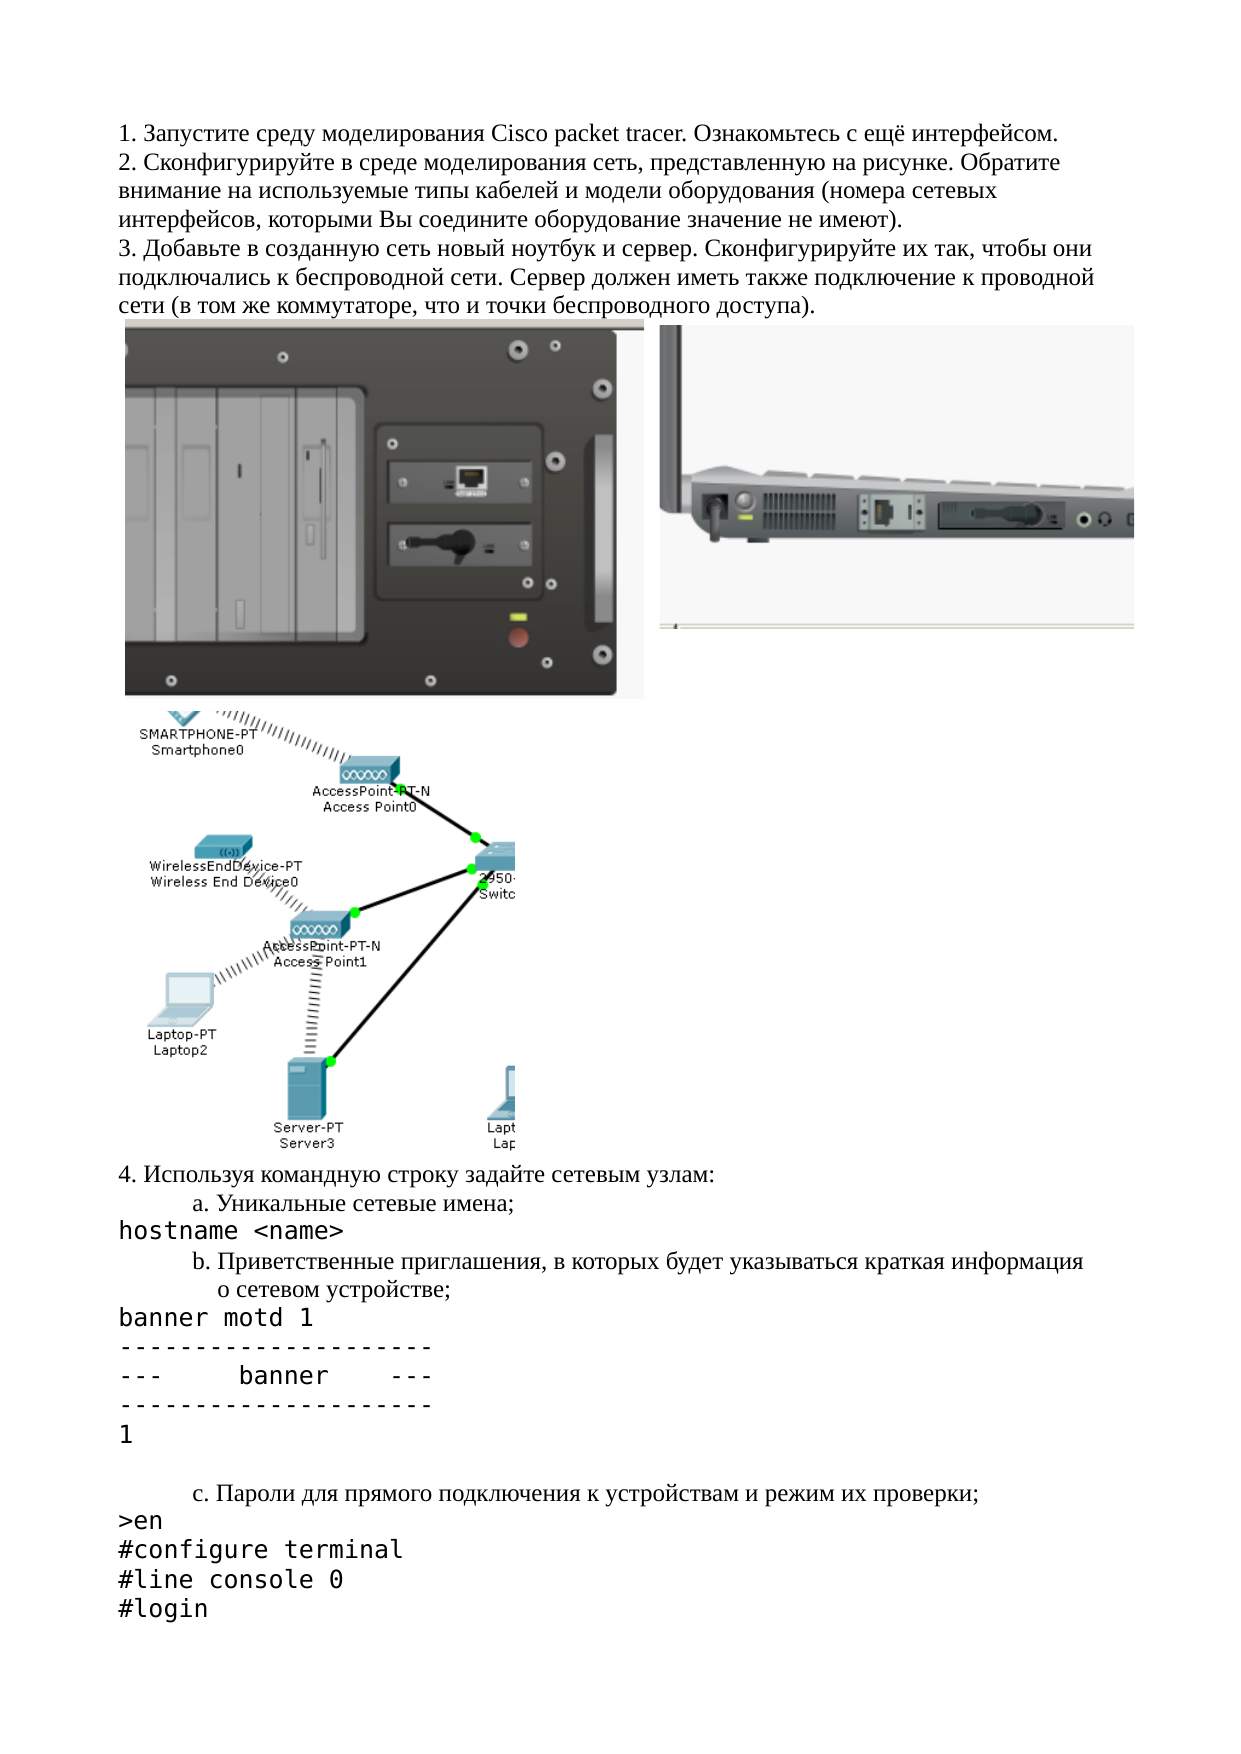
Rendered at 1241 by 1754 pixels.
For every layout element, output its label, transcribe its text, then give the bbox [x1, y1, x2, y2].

text --------------------- [118, 1332, 1122, 1362]
text 1 [118, 1420, 1122, 1449]
text >en [118, 1507, 1122, 1536]
text b. Приветственные приглашения, в которых будет указываться краткая информация [118, 1246, 1122, 1274]
text подключались к беспроводной сети. Сервер должен иметь также подключение к проводной сети (в том же коммутаторе, что и точки беспроводного доступа). [118, 262, 1122, 319]
text о сетевом устройстве; [118, 1274, 1122, 1303]
picture [125, 319, 645, 699]
picture [127, 711, 515, 1159]
text внимание на используемые типы кабелей и модели оборудования (номера сетевых [118, 176, 1122, 204]
text интерфейсов, которыми Вы соедините оборудование значение не имеют). [118, 204, 1122, 233]
text #line console 0 [118, 1565, 1122, 1594]
text a. Уникальные сетевые имена; [118, 1188, 1122, 1217]
text --- banner --- [118, 1362, 1122, 1391]
text --------------------- [118, 1391, 1122, 1420]
text #login [118, 1594, 1122, 1623]
text 1. Запустите среду моделирования Cisco packet tracer. Ознакомьтесь с ещё интерфейсом. [118, 118, 1122, 147]
picture [659, 325, 1135, 629]
text 4. Используя командную строку задайте сетевым узлам: [118, 319, 1122, 1188]
text hostname <name> [118, 1217, 1122, 1246]
text 2. Сконфигурируйте в среде моделирования сеть, представленную на рисунке. Обратите [118, 147, 1122, 176]
text 3. Добавьте в созданную сеть новый ноутбук и сервер. Сконфигурируйте их так, чтобы они [118, 233, 1122, 262]
text banner motd 1 [118, 1303, 1122, 1332]
text #configure terminal [118, 1536, 1122, 1565]
text c. Пароли для прямого подключения к устройствам и режим их проверки; [118, 1478, 1122, 1507]
